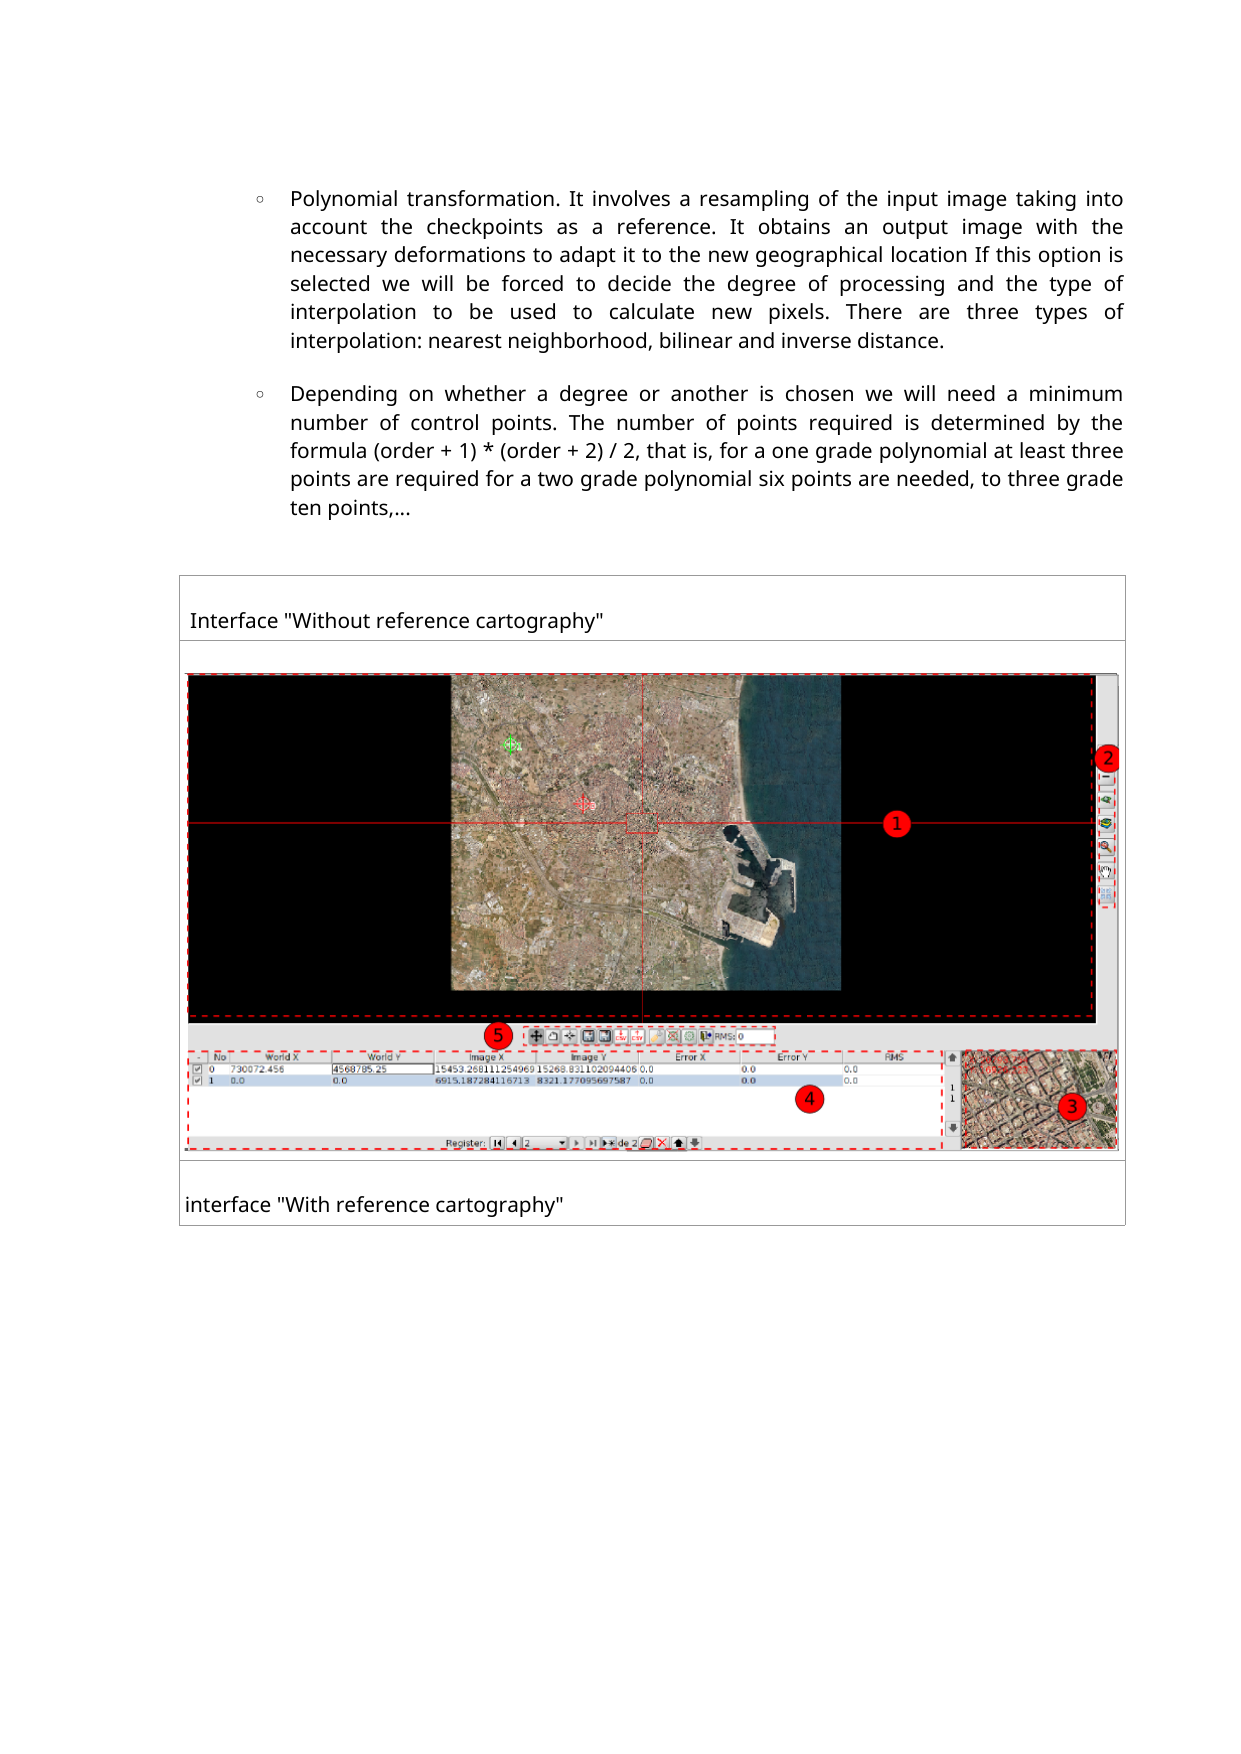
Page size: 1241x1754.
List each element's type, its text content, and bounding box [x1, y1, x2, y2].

list Depending on whether a degree or another is chosen we will need a minimum number of control points. The number of points required is determined by the formula (order + 1) * (order + 2) / 2, that is, for a one grade polynomial at least three points are required for a two grade polynomial six points are needed, to three grade ten points,... [252, 379, 1125, 521]
list Polynomial transformation. It involves a resampling of the input image taking into account the checkpoints as a reference. It obtains an output image with the necessary deformations to adapt it to the new geographical location If this option is selected we will be forced to decide the degree of processing and the type of interpolation to be used to calculate new pixels. There are three types of interpolation: nearest neighborhood, bilinear and inverse distance. [252, 184, 1125, 354]
table_cell interface "With reference cartography" [180, 1161, 1125, 1225]
picture [184, 670, 1120, 1154]
table_header Interface "Without reference cartography" [180, 576, 1125, 640]
table_cell [180, 641, 1125, 1160]
